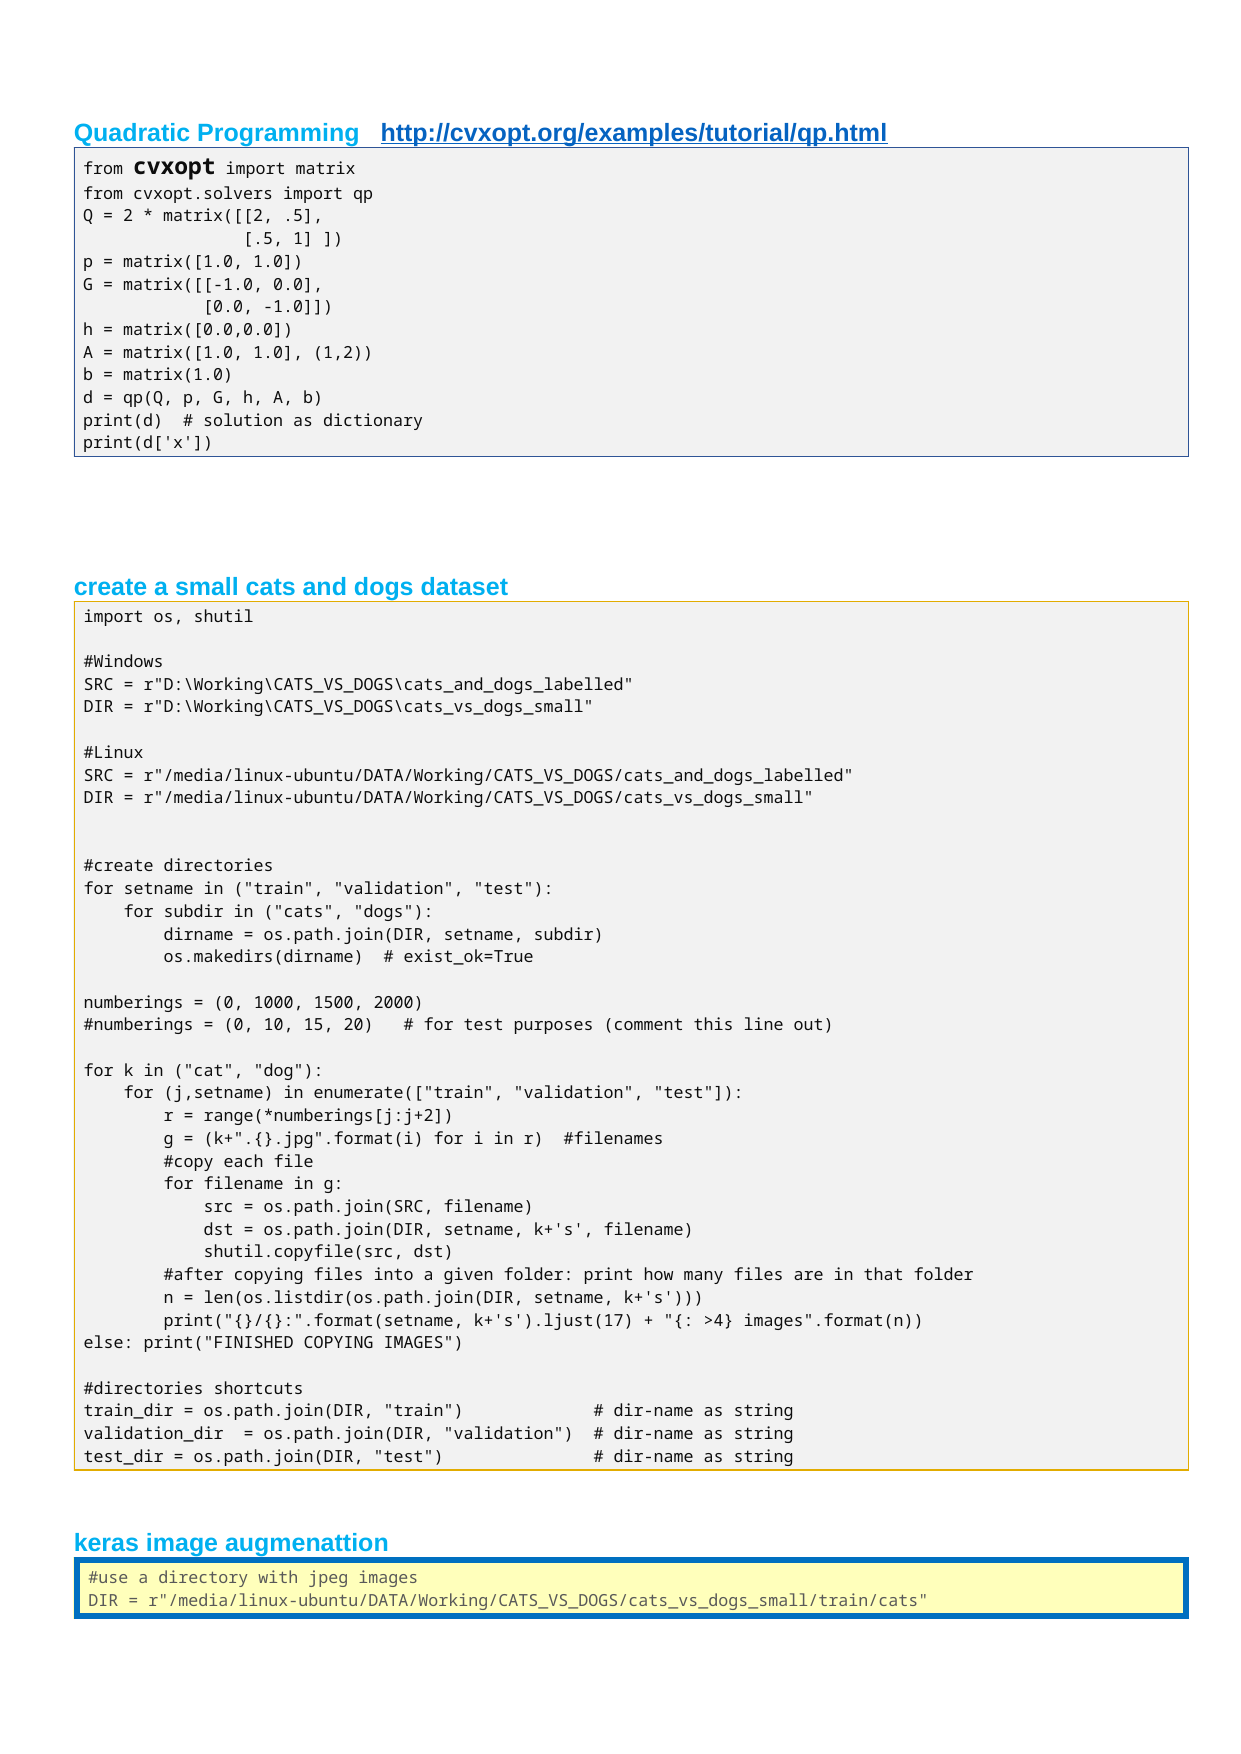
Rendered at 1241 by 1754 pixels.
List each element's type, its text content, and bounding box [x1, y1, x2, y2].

text p = matrix([1.0, 1.0]) [75, 246, 1188, 269]
text for setname in ("train", "validation", "test"): [75, 873, 1188, 896]
text [0.0, -1.0]]) [75, 292, 1188, 314]
text #Windows [75, 646, 1188, 669]
text Q = 2 * matrix([[2, .5], [75, 201, 1188, 223]
text G = matrix([[-1.0, 0.0], [75, 269, 1188, 292]
text from cvxopt import matrix [75, 148, 1188, 178]
text print("{}/{}:".format(setname, k+'s').ljust(17) + "{: >4} images".format(n)) [75, 1304, 1188, 1327]
text dst = os.path.join(DIR, setname, k+'s', filename) [75, 1214, 1188, 1236]
text print(d['x']) [75, 428, 1188, 456]
text #copy each file [75, 1146, 1188, 1168]
text h = matrix([0.0,0.0]) [75, 314, 1188, 337]
text dirname = os.path.join(DIR, setname, subdir) [75, 918, 1188, 941]
text shutil.copyfile(src, dst) [75, 1236, 1188, 1259]
text for subdir in ("cats", "dogs"): [75, 896, 1188, 918]
text SRC = r"D:\Working\CATS_VS_DOGS\cats_and_dogs_labelled" [75, 669, 1188, 691]
text numberings = (0, 1000, 1500, 2000) [75, 987, 1188, 1009]
text for k in ("cat", "dog"): [75, 1055, 1188, 1077]
text from cvxopt.solvers import qp [75, 178, 1188, 201]
text #numberings = (0, 10, 15, 20) # for test purposes (comment this line out) [75, 1009, 1188, 1032]
text DIR = r"D:\Working\CATS_VS_DOGS\cats_vs_dogs_small" [75, 691, 1188, 714]
text n = len(os.listdir(os.path.join(DIR, setname, k+'s'))) [75, 1282, 1188, 1304]
text SRC = r"/media/linux-ubuntu/DATA/Working/CATS_VS_DOGS/cats_and_dogs_labelled" [75, 759, 1188, 782]
text os.makedirs(dirname) # exist_ok=True [75, 941, 1188, 964]
text DIR = r"/media/linux-ubuntu/DATA/Working/CATS_VS_DOGS/cats_vs_dogs_small" [75, 782, 1188, 805]
text [.5, 1] ]) [75, 223, 1188, 246]
text print(d) # solution as dictionary [75, 405, 1188, 428]
text test_dir = os.path.join(DIR, "test") # dir-name as string [75, 1441, 1188, 1469]
text else: print("FINISHED COPYING IMAGES") [75, 1327, 1188, 1350]
text b = matrix(1.0) [75, 360, 1188, 382]
text train_dir = os.path.join(DIR, "train") # dir-name as string [75, 1395, 1188, 1418]
text d = qp(Q, p, G, h, A, b) [75, 382, 1188, 405]
text DIR = r"/media/linux-ubuntu/DATA/Working/CATS_VS_DOGS/cats_vs_dogs_small/train/cats" [80, 1580, 1183, 1613]
text r = range(*numberings[j:j+2]) [75, 1100, 1188, 1123]
text src = os.path.join(SRC, filename) [75, 1191, 1188, 1214]
title keras image augmenattion [73, 1528, 1189, 1557]
title create a small cats and dogs dataset [73, 572, 1189, 601]
text #Linux [75, 737, 1188, 759]
text g = (k+".{}.jpg".format(i) for i in r) #filenames [75, 1123, 1188, 1146]
text #create directories [75, 850, 1188, 873]
text import os, shutil [75, 602, 1188, 623]
text validation_dir = os.path.join(DIR, "validation") # dir-name as string [75, 1418, 1188, 1441]
text A = matrix([1.0, 1.0], (1,2)) [75, 337, 1188, 360]
text for (j,setname) in enumerate(["train", "validation", "test"]): [75, 1077, 1188, 1100]
text #directories shortcuts [75, 1373, 1188, 1395]
text #after copying files into a given folder: print how many files are in that folder [75, 1259, 1188, 1282]
text #use a directory with jpeg images [80, 1563, 1183, 1580]
title Quadratic Programming http://cvxopt.org/examples/tutorial/qp.html [73, 118, 1189, 147]
text for filename in g: [75, 1168, 1188, 1191]
